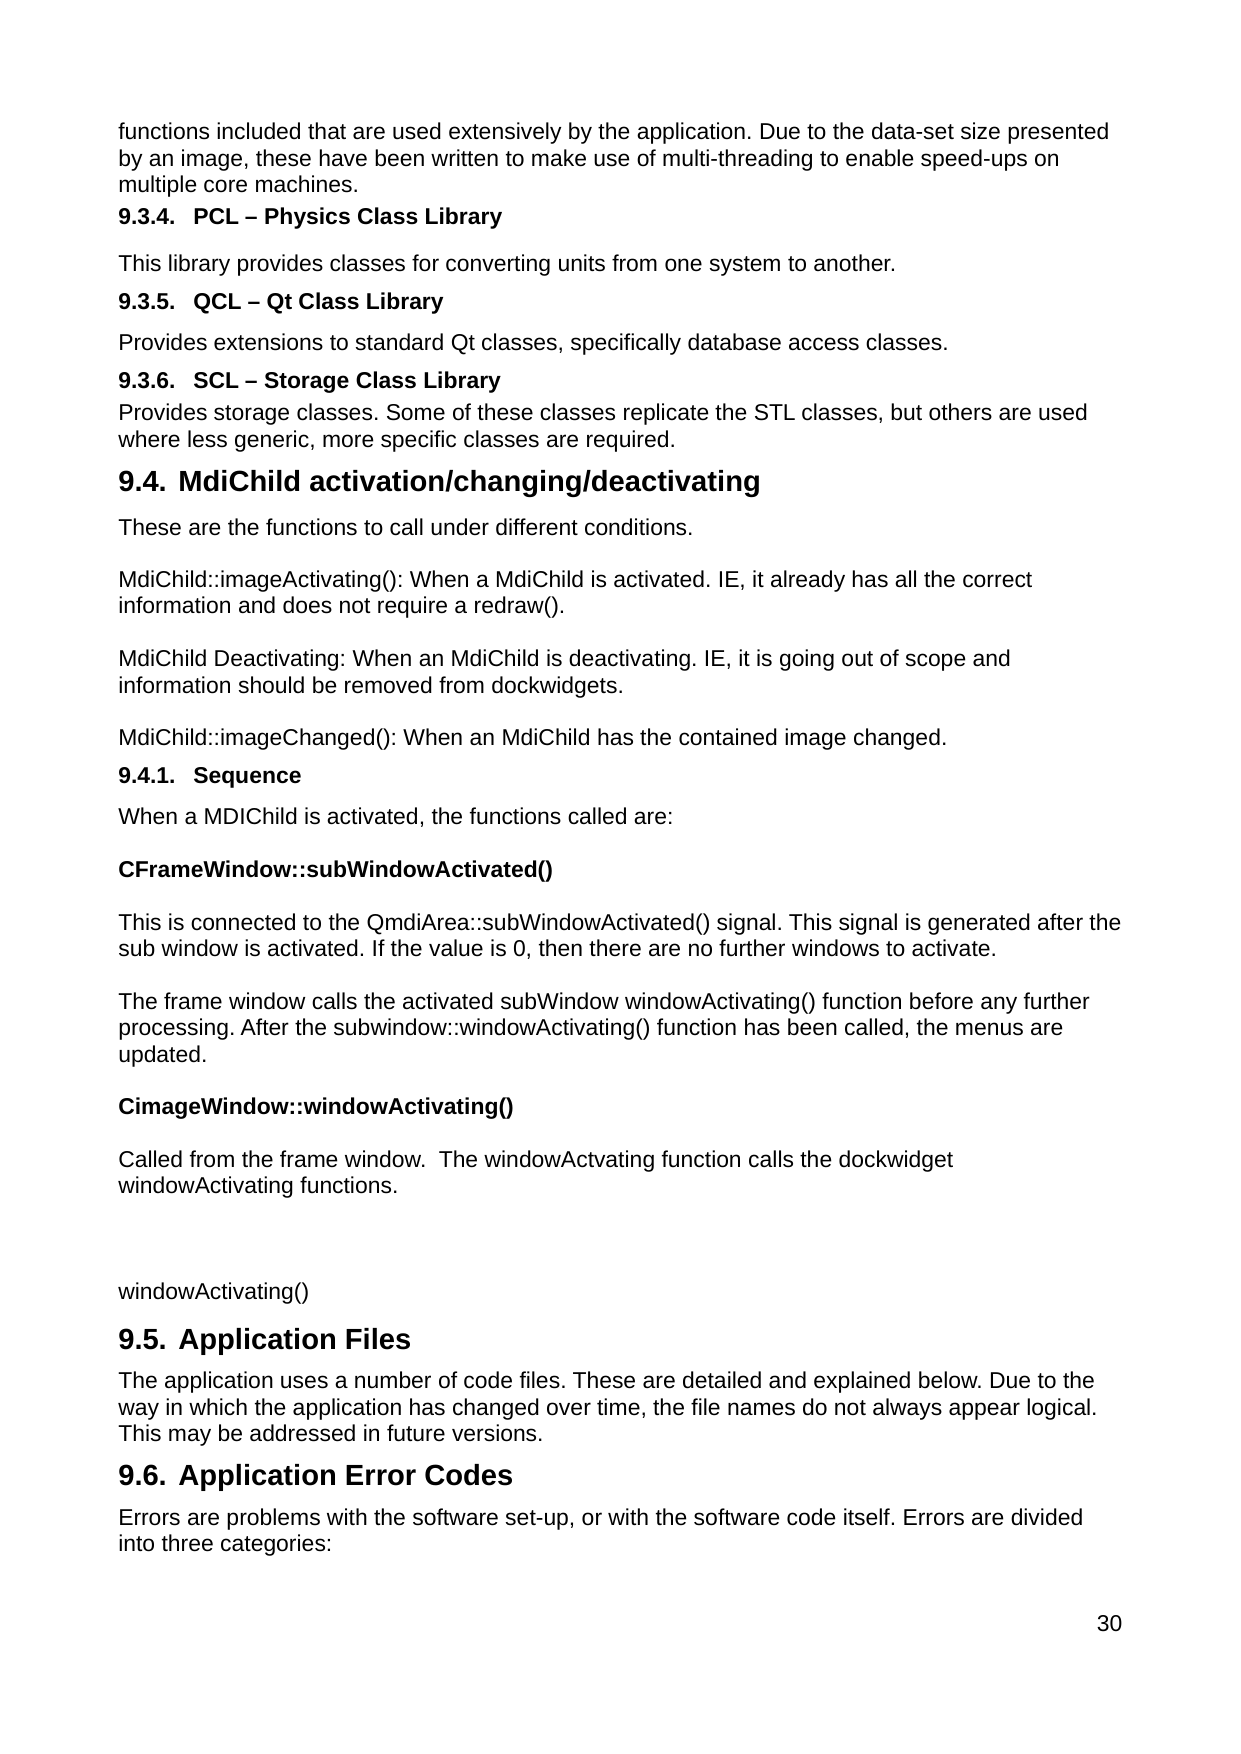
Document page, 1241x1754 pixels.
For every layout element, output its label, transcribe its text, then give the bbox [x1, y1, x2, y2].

subtitle SCL – Storage Class Library [118, 367, 1122, 393]
text The frame window calls the activated subWindow windowActivating() function before any further processing. After the subwindow::windowActivating() function has been called, the menus are updated. [118, 973, 1122, 1067]
text MdiChild::imageChanged(): When an MdiChild has the contained image changed. [118, 710, 1122, 751]
text When a MDIChild is activated, the functions called are: [118, 789, 1122, 830]
text MdiChild Deactivating: When an MdiChild is deactivating. IE, it is going out of scope and information should be removed from dockwidgets. [118, 631, 1122, 698]
text MdiChild::imageActivating(): When a MdiChild is activated. IE, it already has all the correct information and does not require a redraw(). [118, 552, 1122, 619]
text windowActivating() [118, 1263, 1122, 1304]
subtitle MdiChild activation/changing/deactivating [118, 464, 1122, 497]
subtitle PCL – Physics Class Library [118, 203, 1122, 229]
subtitle Application Files [118, 1322, 1122, 1355]
text These are the functions to call under different conditions. [118, 503, 1122, 540]
subtitle Sequence [118, 762, 1122, 789]
text CFrameWindow::subWindowActivated() [118, 841, 1122, 882]
text Provides storage classes. Some of these classes replicate the STL classes, but others are used where less generic, more specific classes are required. [118, 399, 1122, 452]
subtitle QCL – Qt Class Library [118, 288, 1122, 314]
subtitle Application Error Codes [118, 1458, 1122, 1492]
text CimageWindow::windowActivating() [118, 1079, 1122, 1119]
text functions included that are used extensively by the application. Due to the data-set size presented by an image, these have been written to make use of multi-threading to enable speed-ups on multiple core machines. [118, 118, 1122, 197]
text Called from the frame window. The windowActvating function calls the dockwidget windowActivating functions. [118, 1131, 1122, 1199]
text Errors are problems with the software set-up, or with the software code itself. Errors are divided into three categories: [118, 1503, 1122, 1556]
text Provides extensions to standard Qt classes, specifically database access classes. [118, 314, 1122, 355]
text This is connected to the QmdiArea::subWindowActivated() signal. This signal is generated after the sub window is activated. If the value is 0, then there are no further windows to activate. [118, 894, 1122, 961]
text This library provides classes for converting units from one system to another. [118, 229, 1122, 276]
text The application uses a number of code files. These are detailed and explained below. Due to the way in which the application has changed over time, the file names do not always appear logical. This may be addressed in future versions. [118, 1367, 1122, 1446]
